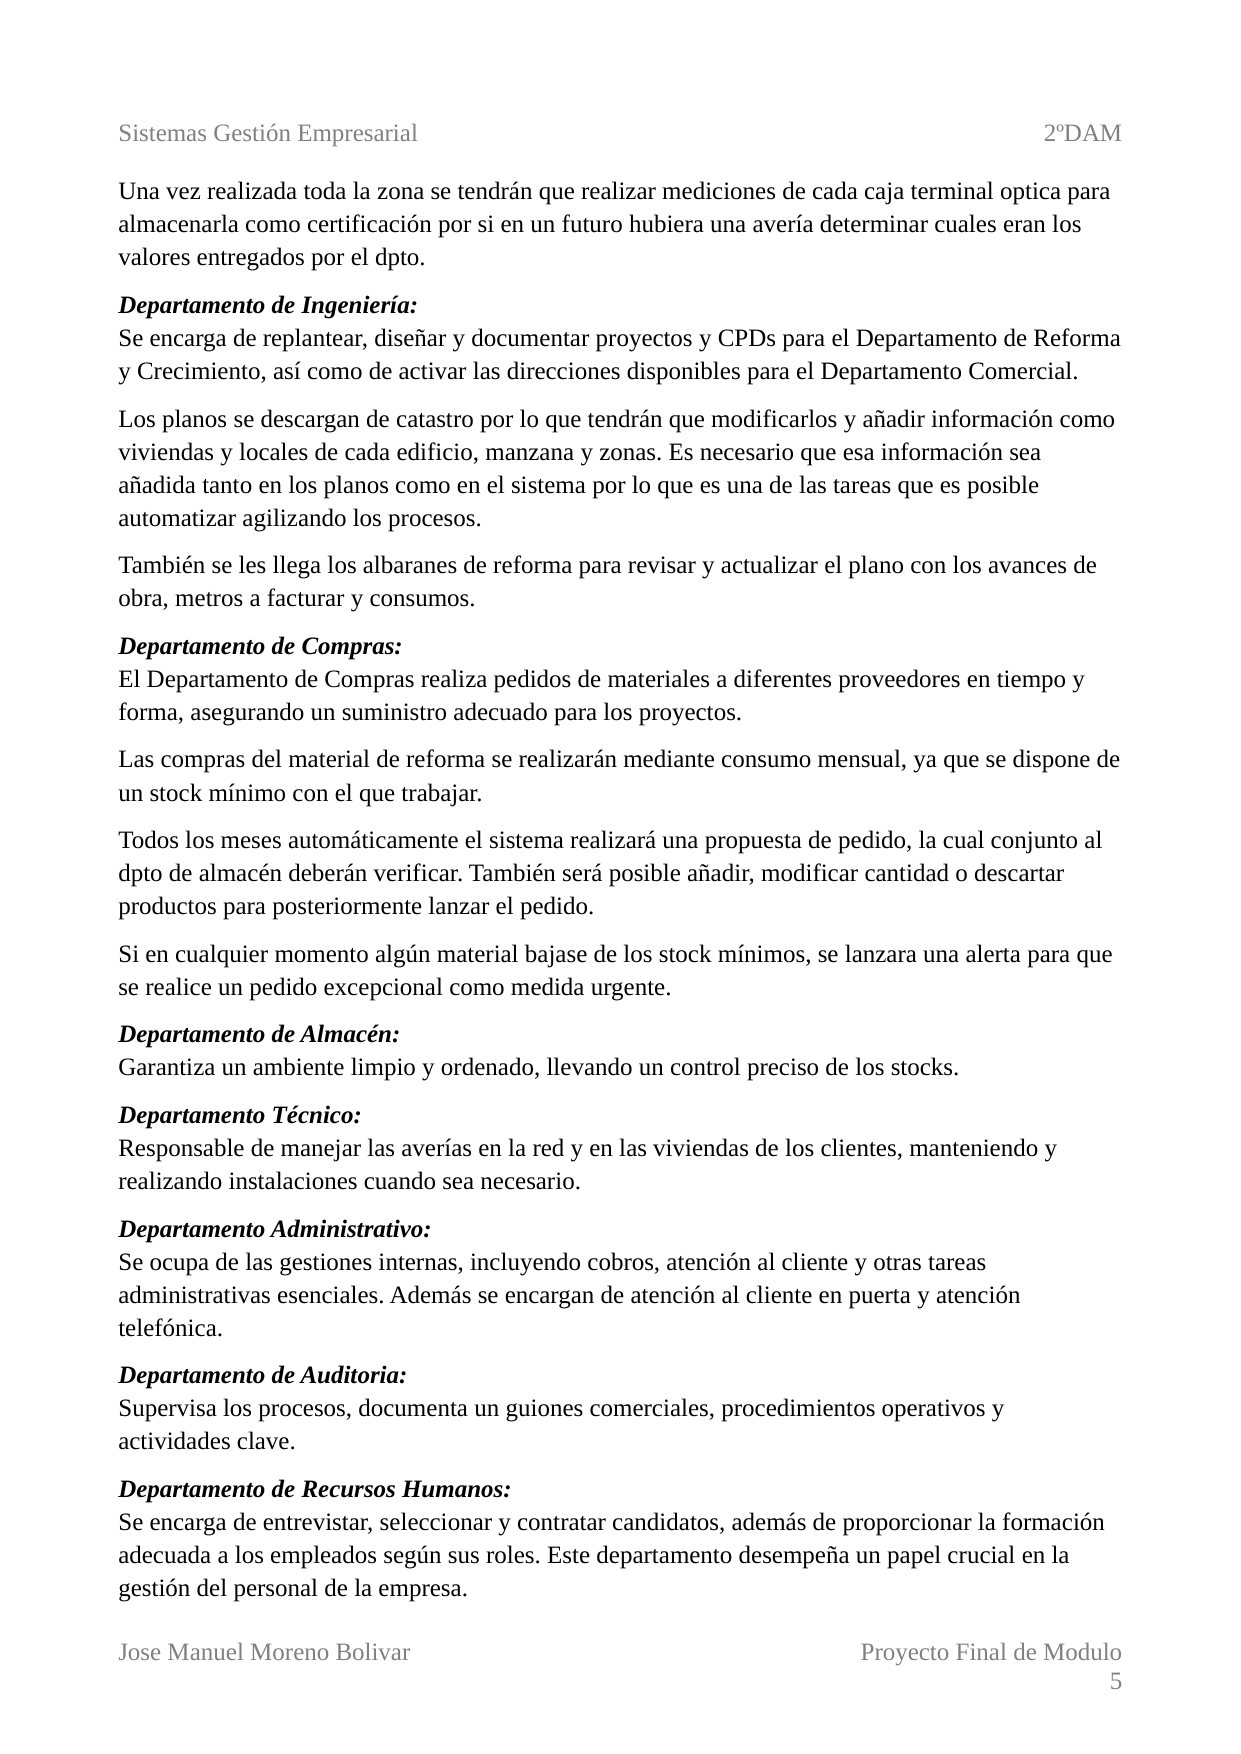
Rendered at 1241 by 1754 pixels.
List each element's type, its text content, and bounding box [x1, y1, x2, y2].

text También se les llega los albaranes de reforma para revisar y actualizar el plano con los avances de obra, metros a facturar y consumos. [118, 550, 1122, 612]
text Departamento de Recursos Humanos: Se encarga de entrevistar, seleccionar y contratar candidatos, además de proporcionar la formación adecuada a los empleados según sus roles. Este departamento desempeña un papel crucial en la gestión del personal de la empresa. [118, 1474, 1122, 1602]
text Departamento de Auditoria: Supervisa los procesos, documenta un guiones comerciales, procedimientos operativos y actividades clave. [118, 1360, 1122, 1455]
text Las compras del material de reforma se realizarán mediante consumo mensual, ya que se dispone de un stock mínimo con el que trabajar. [118, 744, 1122, 806]
text Departamento Administrativo: Se ocupa de las gestiones internas, incluyendo cobros, atención al cliente y otras tareas administrativas esenciales. Además se encargan de atención al cliente en puerta y atención telefónica. [118, 1214, 1122, 1342]
text Departamento de Almacén: Garantiza un ambiente limpio y ordenado, llevando un control preciso de los stocks. [118, 1019, 1122, 1081]
text Una vez realizada toda la zona se tendrán que realizar mediciones de cada caja terminal optica para almacenarla como certificación por si en un futuro hubiera una avería determinar cuales eran los valores entregados por el dpto. [118, 176, 1122, 271]
text Los planos se descargan de catastro por lo que tendrán que modificarlos y añadir información como viviendas y locales de cada edificio, manzana y zonas. Es necesario que esa información sea añadida tanto en los planos como en el sistema por lo que es una de las tareas que es posible automatizar agilizando los procesos. [118, 404, 1122, 531]
text Si en cualquier momento algún material bajase de los stock mínimos, se lanzara una alerta para que se realice un pedido excepcional como medida urgente. [118, 939, 1122, 1001]
text Departamento Técnico: Responsable de manejar las averías en la red y en las viviendas de los clientes, manteniendo y realizando instalaciones cuando sea necesario. [118, 1100, 1122, 1195]
text Todos los meses automáticamente el sistema realizará una propuesta de pedido, la cual conjunto al dpto de almacén deberán verificar. También será posible añadir, modificar cantidad o descartar productos para posteriormente lanzar el pedido. [118, 825, 1122, 920]
text Departamento de Ingeniería: Se encarga de replantear, diseñar y documentar proyectos y CPDs para el Departamento de Reforma y Crecimiento, así como de activar las direcciones disponibles para el Departamento Comercial. [118, 290, 1122, 385]
text Departamento de Compras: El Departamento de Compras realiza pedidos de materiales a diferentes proveedores en tiempo y forma, asegurando un suministro adecuado para los proyectos. [118, 631, 1122, 726]
